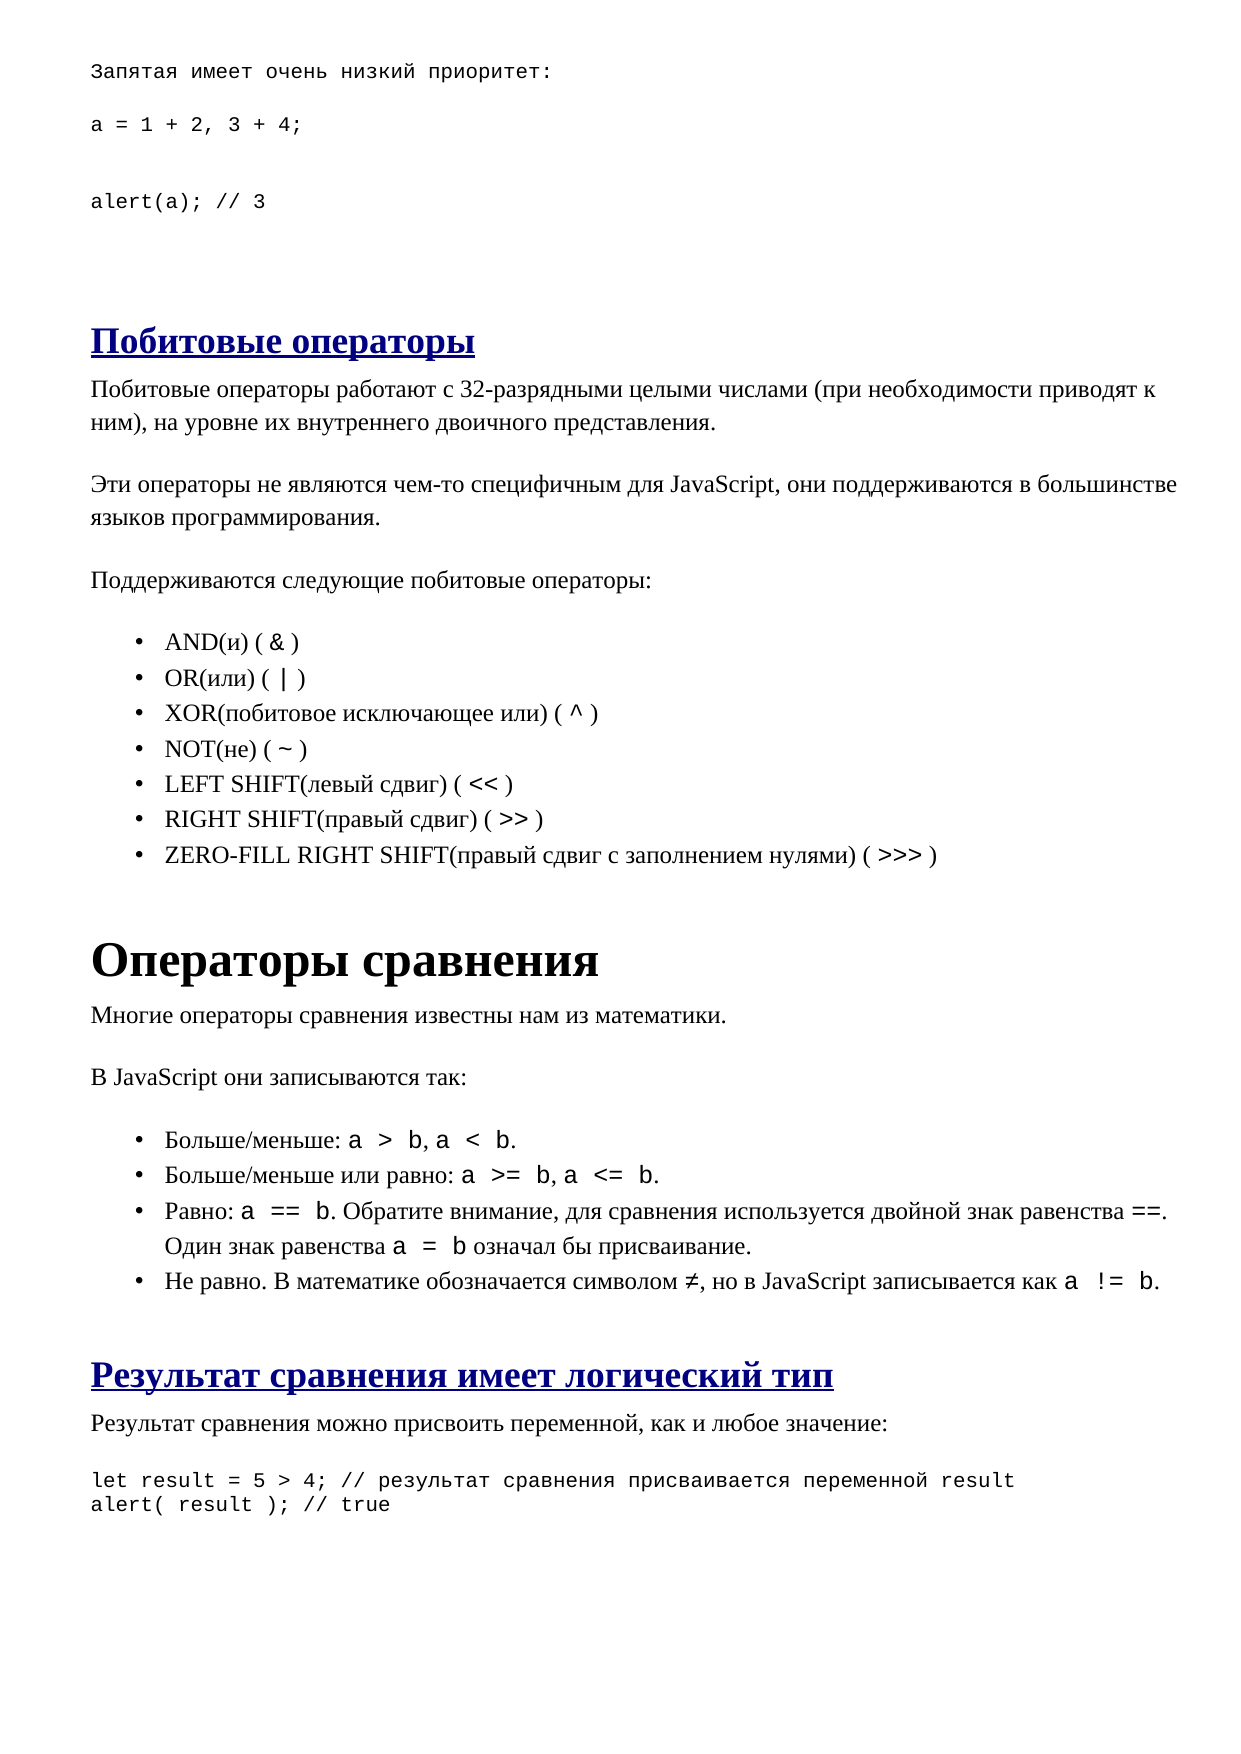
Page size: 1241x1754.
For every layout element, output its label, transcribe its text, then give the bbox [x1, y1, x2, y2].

text alert( result ); // true [90, 1494, 1187, 1517]
text a = 1 + 2, 3 + 4; [90, 114, 1187, 138]
subtitle Операторы сравнения [90, 930, 1187, 987]
list LEFT SHIFT(левый сдвиг) ( << ) [135, 769, 1187, 800]
text Результат сравнения можно присвоить переменной, как и любое значение: [90, 1408, 1187, 1436]
list OR(или) ( | ) [135, 663, 1187, 694]
text Запятая имеет очень низкий приоритет: [90, 61, 1187, 85]
text Поддерживаются следующие побитовые операторы: [90, 565, 1187, 594]
list AND(и) ( & ) [135, 627, 1187, 658]
text Эти операторы не являются чем-то специфичным для JavaScript, они поддерживаются в большинстве языков программирования. [90, 469, 1187, 531]
list RIGHT SHIFT(правый сдвиг) ( >> ) [135, 804, 1187, 835]
text Многие операторы сравнения известны нам из математики. [90, 1000, 1187, 1029]
list Больше/меньше: a > b, a < b. [135, 1125, 1187, 1156]
text В JavaScript они записываются так: [90, 1062, 1187, 1091]
text Побитовые операторы работают с 32-разрядными целыми числами (при необходимости приводят к ним), на уровне их внутреннего двоичного представления. [90, 374, 1187, 436]
list XOR(побитовое исключающее или) ( ^ ) [135, 698, 1187, 729]
list Не равно. В математике обозначается символом ≠, но в JavaScript записывается как a != b. [135, 1266, 1187, 1297]
list Больше/меньше или равно: a >= b, a <= b. [135, 1160, 1187, 1191]
list Равно: a == b. Обратите внимание, для сравнения используется двойной знак равенства ==. Один знак равенства a = b означал бы присваивание. [135, 1196, 1187, 1262]
subtitle Результат сравнения имеет логический тип [90, 1352, 1187, 1395]
list NOT(не) ( ~ ) [135, 734, 1187, 764]
text let result = 5 > 4; // результат сравнения присваивается переменной result [90, 1470, 1187, 1494]
list ZERO-FILL RIGHT SHIFT(правый сдвиг с заполнением нулями) ( >>> ) [135, 840, 1187, 871]
text alert(a); // 3 [90, 191, 1187, 215]
subtitle Побитовые операторы [90, 318, 1187, 361]
